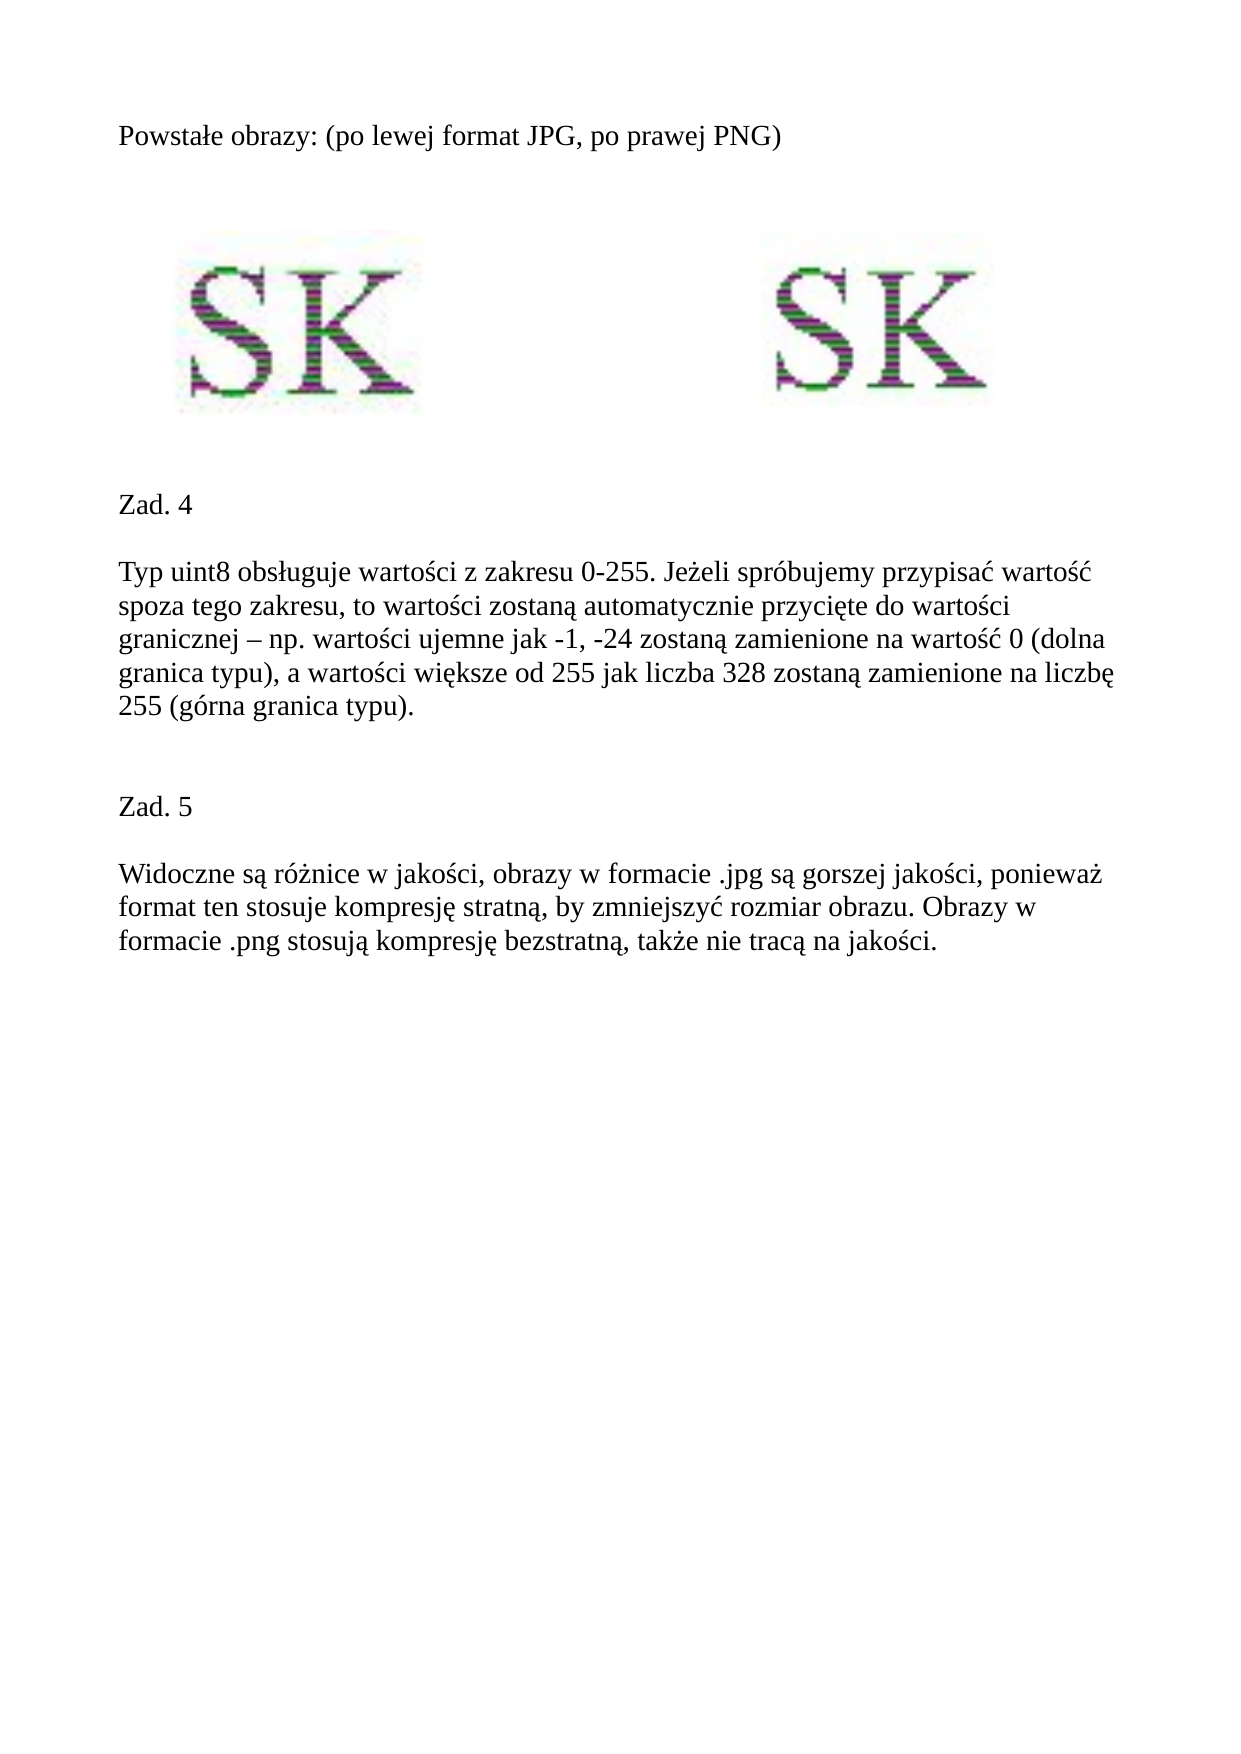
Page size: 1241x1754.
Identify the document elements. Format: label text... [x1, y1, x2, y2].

text Powstałe obrazy: (po lewej format JPG, po prawej PNG) [118, 118, 1122, 152]
picture [706, 233, 1067, 414]
text Zad. 5 [118, 789, 1122, 822]
picture [116, 230, 499, 422]
text Typ uint8 obsługuje wartości z zakresu 0-255. Jeżeli spróbujemy przypisać wartość spoza tego zakresu, to wartości zostaną automatycznie przycięte do wartości granicznej – np. wartości ujemne jak -1, -24 zostaną zamienione na wartość 0 (dolna granica typu), a wartości większe od 255 jak liczba 328 zostaną zamienione na liczbę 255 (górna granica typu). [118, 554, 1122, 722]
text Zad. 4 [118, 487, 1122, 521]
text Widoczne są różnice w jakości, obrazy w formacie .jpg są gorszej jakości, ponieważ format ten stosuje kompresję stratną, by zmniejszyć rozmiar obrazu. Obrazy w formacie .png stosują kompresję bezstratną, także nie tracą na jakości. [118, 856, 1122, 957]
